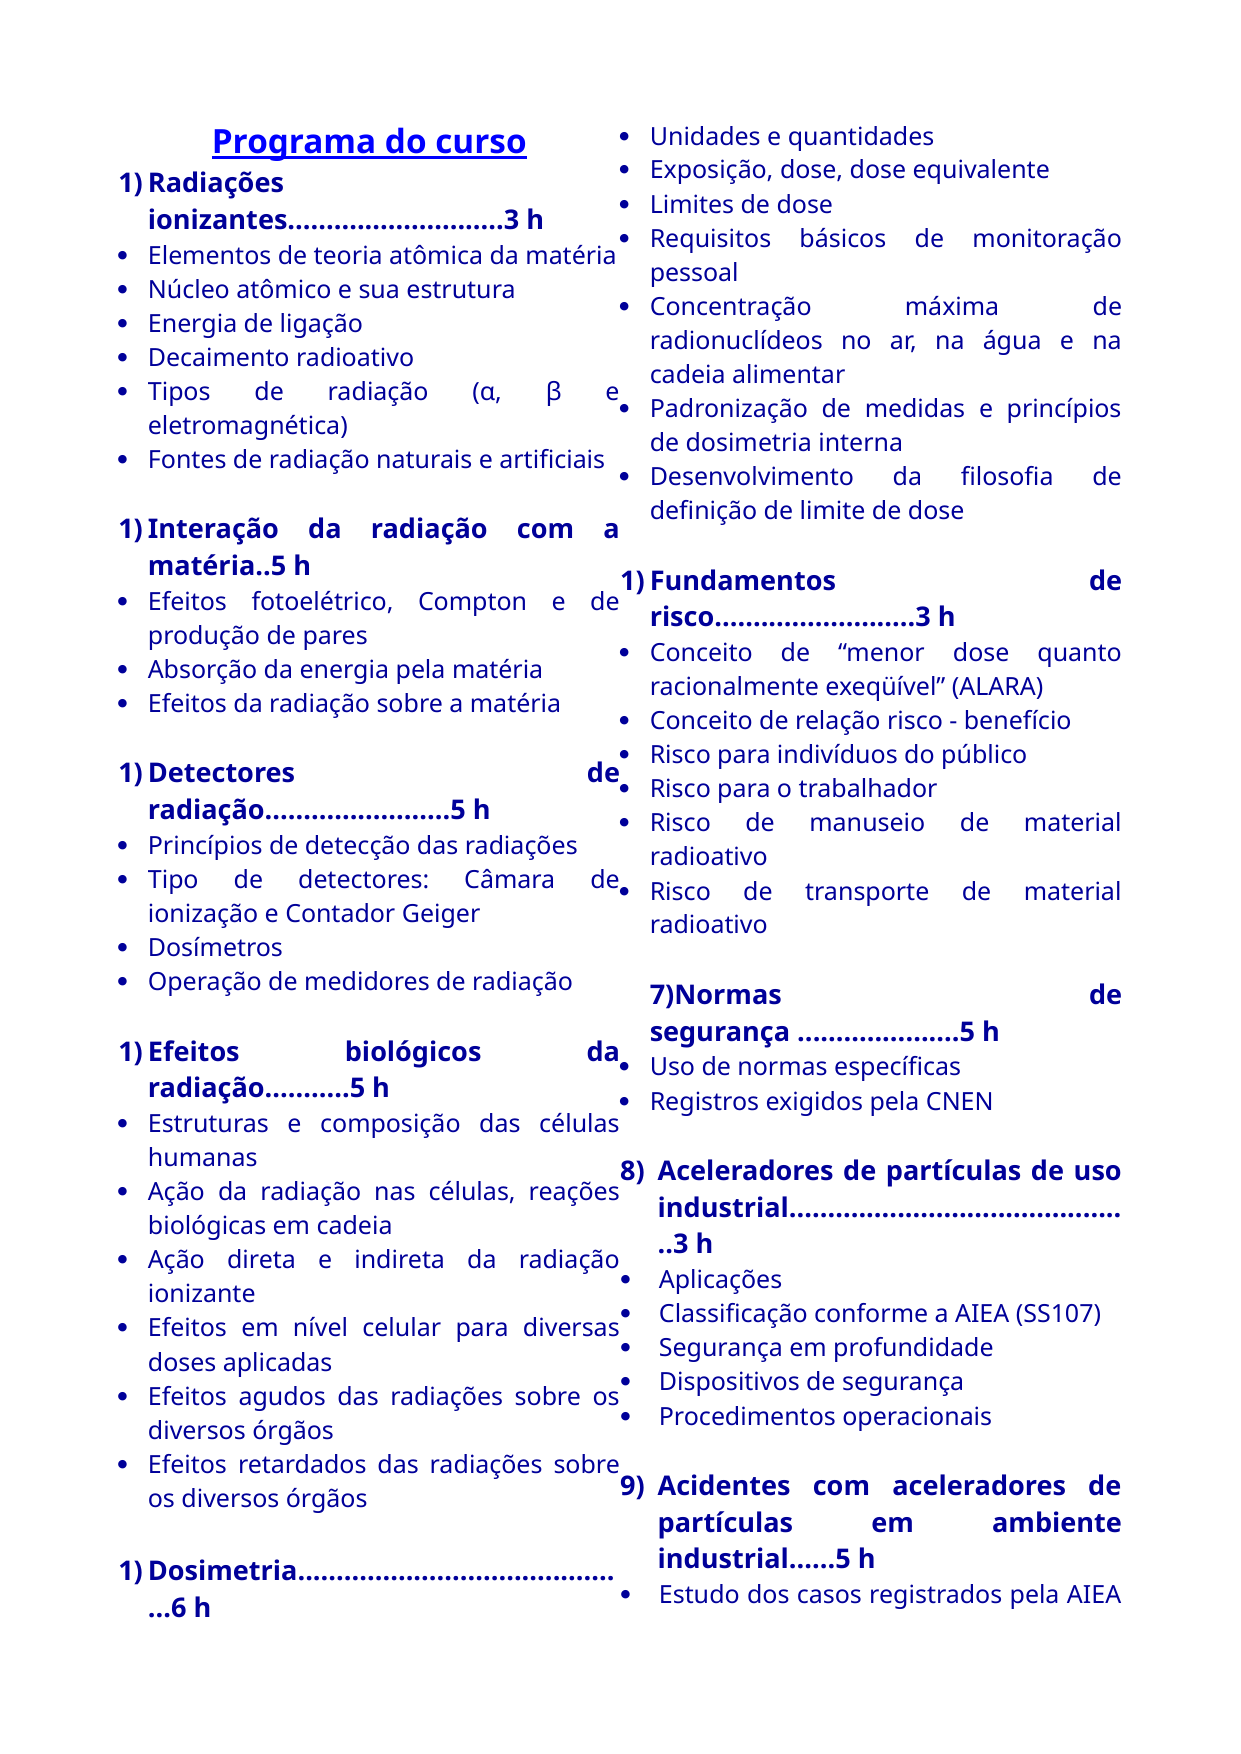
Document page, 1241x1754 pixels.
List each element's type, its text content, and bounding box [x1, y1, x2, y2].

list Exposição, dose, dose equivalente [620, 152, 1240, 186]
list Uso de normas específicas [620, 1049, 1122, 1083]
list Registros exigidos pela CNEN [620, 1083, 1122, 1117]
list Classificação conforme a AIEA (SS107) [621, 1296, 1122, 1330]
list Ação direta e indireta da radiação ionizante [118, 1242, 620, 1310]
list Tipos de radiação (α, β e eletromagnética) [118, 373, 620, 442]
list Ação da radiação nas células, reações biológicas em cadeia [118, 1174, 620, 1242]
list Efeitos retardados das radiações sobre os diversos órgãos [118, 1446, 620, 1514]
list Efeitos da radiação sobre a matéria [118, 686, 620, 720]
list Procedimentos operacionais [621, 1398, 1122, 1432]
list Detectores de radiação........................5 h [118, 754, 620, 828]
list Absorção da energia pela matéria [118, 652, 620, 686]
list Desenvolvimento da filosofia de definição de limite de dose [620, 459, 1122, 527]
list Padronização de medidas e princípios de dosimetria interna [620, 391, 1122, 459]
list Conceito de relação risco - benefício [620, 703, 1122, 737]
list Dosimetria............................................6 h [118, 1551, 620, 1625]
list Aceleradores de partículas de uso industrial.............................................3 h [620, 1151, 1122, 1262]
list Efeitos em nível celular para diversas doses aplicadas [118, 1310, 620, 1378]
list Risco para o trabalhador [620, 771, 1122, 805]
list Limites de dose [620, 186, 1122, 220]
list Efeitos agudos das radiações sobre os diversos órgãos [118, 1378, 620, 1446]
list Acidentes com aceleradores de partículas em ambiente industrial......5 h [620, 1466, 1122, 1577]
list Segurança em profundidade [621, 1330, 1122, 1364]
text Programa do curso [118, 118, 620, 163]
list Risco de transporte de material radioativo [620, 873, 1122, 941]
list Núcleo atômico e sua estrutura [118, 271, 620, 305]
list Decaimento radioativo [118, 339, 620, 373]
list Unidades e quantidades [620, 118, 1122, 152]
list N [620, 941, 1122, 975]
list Energia de ligação [118, 305, 620, 339]
list 7)Normas de segurança .....................5 h [620, 975, 1122, 1049]
list Efeitos fotoelétrico, Compton e de produção de pares [118, 583, 620, 652]
list Tipo de detectores: Câmara de ionização e Contador Geiger [118, 862, 620, 930]
list Dispositivos de segurança [621, 1364, 1122, 1398]
list Radiações ionizantes............................3 h [118, 163, 620, 237]
list Princípios de detecção das radiações [118, 828, 620, 862]
list Requisitos básicos de monitoração pessoal [620, 220, 1122, 288]
list Fundamentos de risco..........................3 h [620, 561, 1122, 635]
list Estruturas e composição das células humanas [118, 1106, 620, 1174]
list Elementos de teoria atômica da matéria [118, 237, 620, 271]
list Fontes de radiação naturais e artificiais [118, 442, 620, 476]
list Estudo dos casos registrados pela AIEA [621, 1577, 1122, 1611]
list Dosímetros [118, 930, 620, 964]
list Aplicações [621, 1262, 1122, 1296]
list Concentração máxima de radionuclídeos no ar, na água e na cadeia alimentar [620, 288, 1122, 391]
list Operação de medidores de radiação [118, 964, 620, 998]
list Risco de manuseio de material radioativo [620, 805, 1122, 873]
list Interação da radiação com a matéria..5 h [118, 510, 620, 583]
list Risco para indivíduos do público [620, 737, 1122, 771]
list Conceito de “menor dose quanto racionalmente exeqüível” (ALARA) [620, 635, 1122, 703]
list Efeitos biológicos da radiação...........5 h [118, 1032, 620, 1106]
